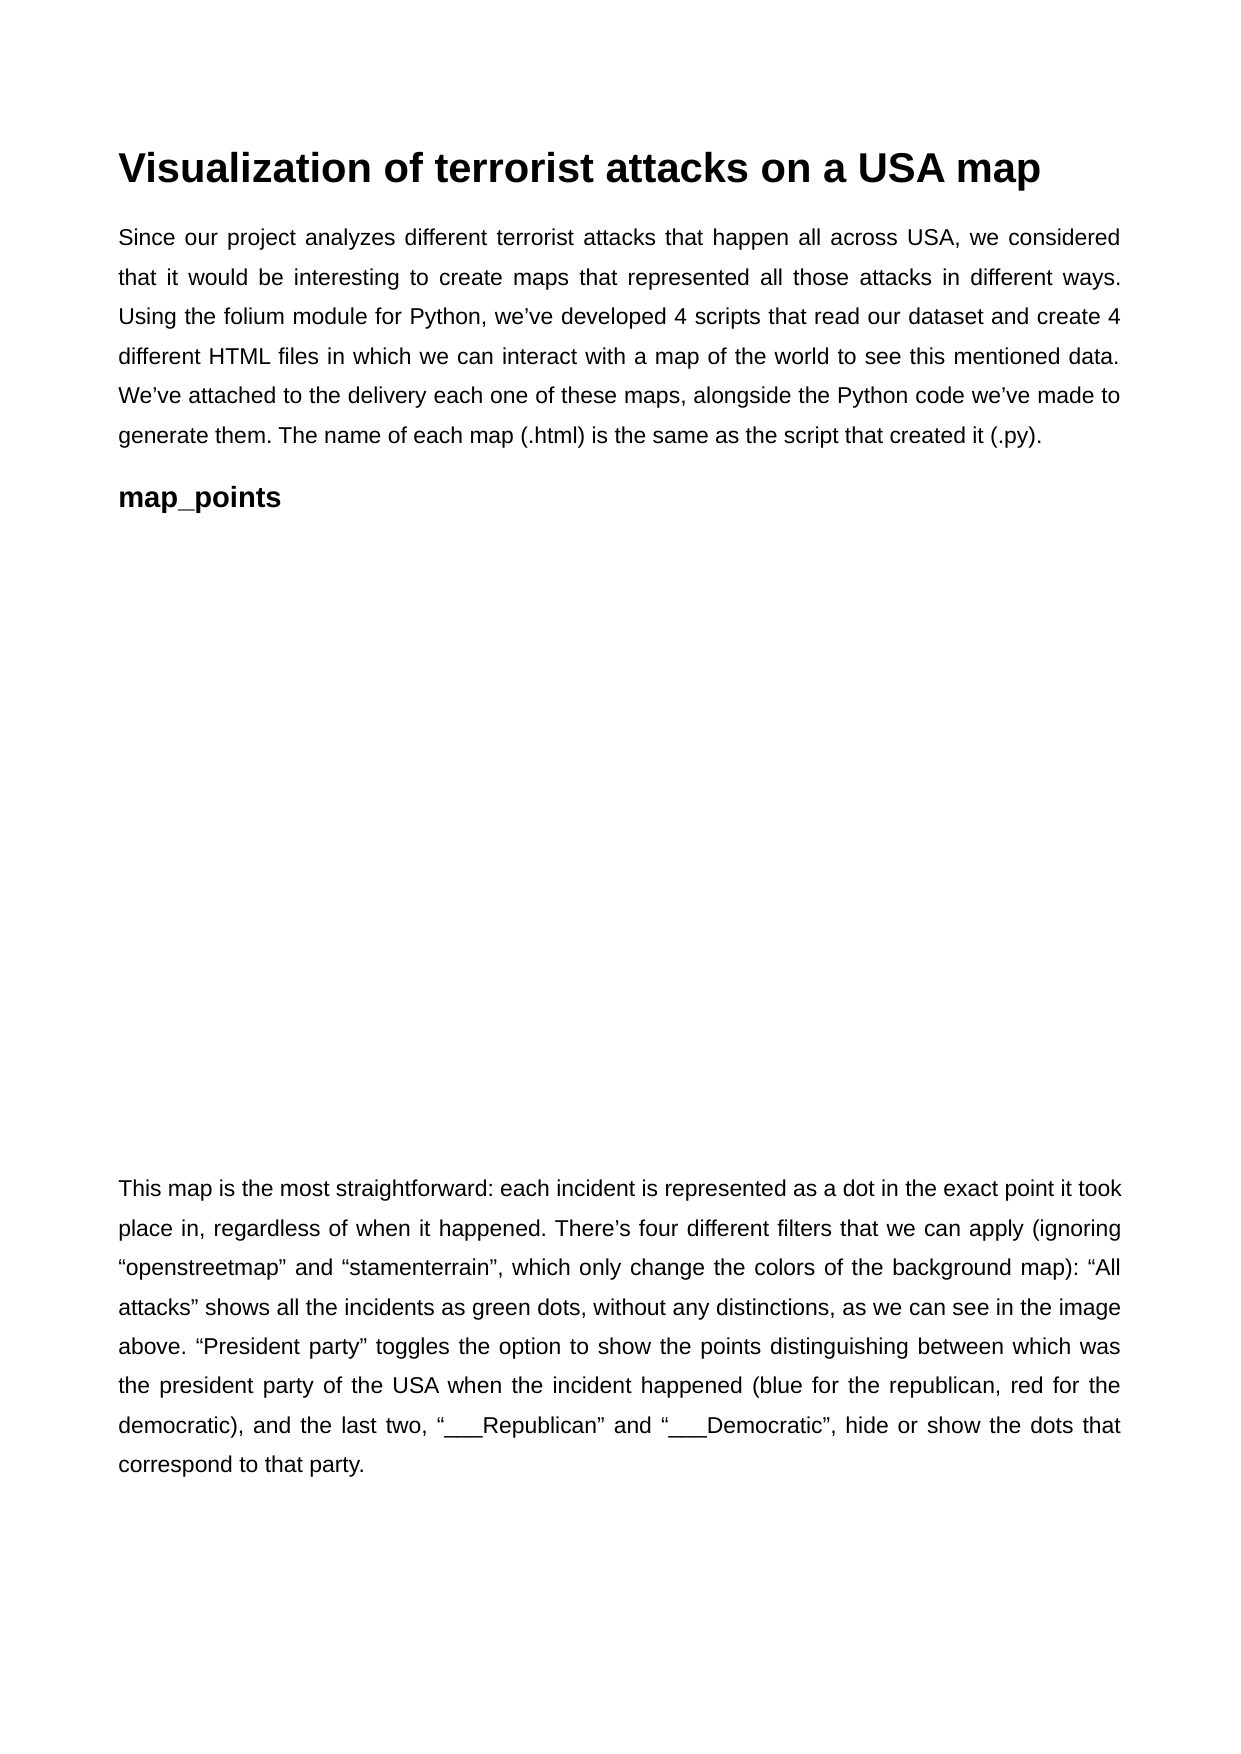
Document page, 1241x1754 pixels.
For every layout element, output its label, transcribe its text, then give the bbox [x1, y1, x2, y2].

text This map is the most straightforward: each incident is represented as a dot in the exact point it took place in, regardless of when it happened. There’s four different filters that we can apply (ignoring “openstreetmap” and “stamenterrain”, which only change the colors of the background map): “All attacks” shows all the incidents as green dots, without any distinctions, as we can see in the image above. “President party” toggles the option to show the points distinguishing between which was the president party of the USA when the incident happened (blue for the republican, red for the democratic), and the last two, “___Republican” and “___Democratic”, hide or show the dots that correspond to that party. [118, 1175, 1122, 1478]
subtitle map_points [118, 480, 1122, 513]
text Since our project analyzes different terrorist attacks that happen all across USA, we considered that it would be interesting to create maps that represented all those attacks in different ways. Using the folium module for Python, we’ve developed 4 scripts that read our dataset and create 4 different HTML files in which we can interact with a map of the world to see this mentioned data. We’ve attached to the delivery each one of these maps, alongside the Python code we’ve made to generate them. The name of each map (.html) is the same as the script that created it (.py). [118, 224, 1122, 448]
subtitle Visualization of terrorist attacks on a USA map [118, 143, 1122, 191]
